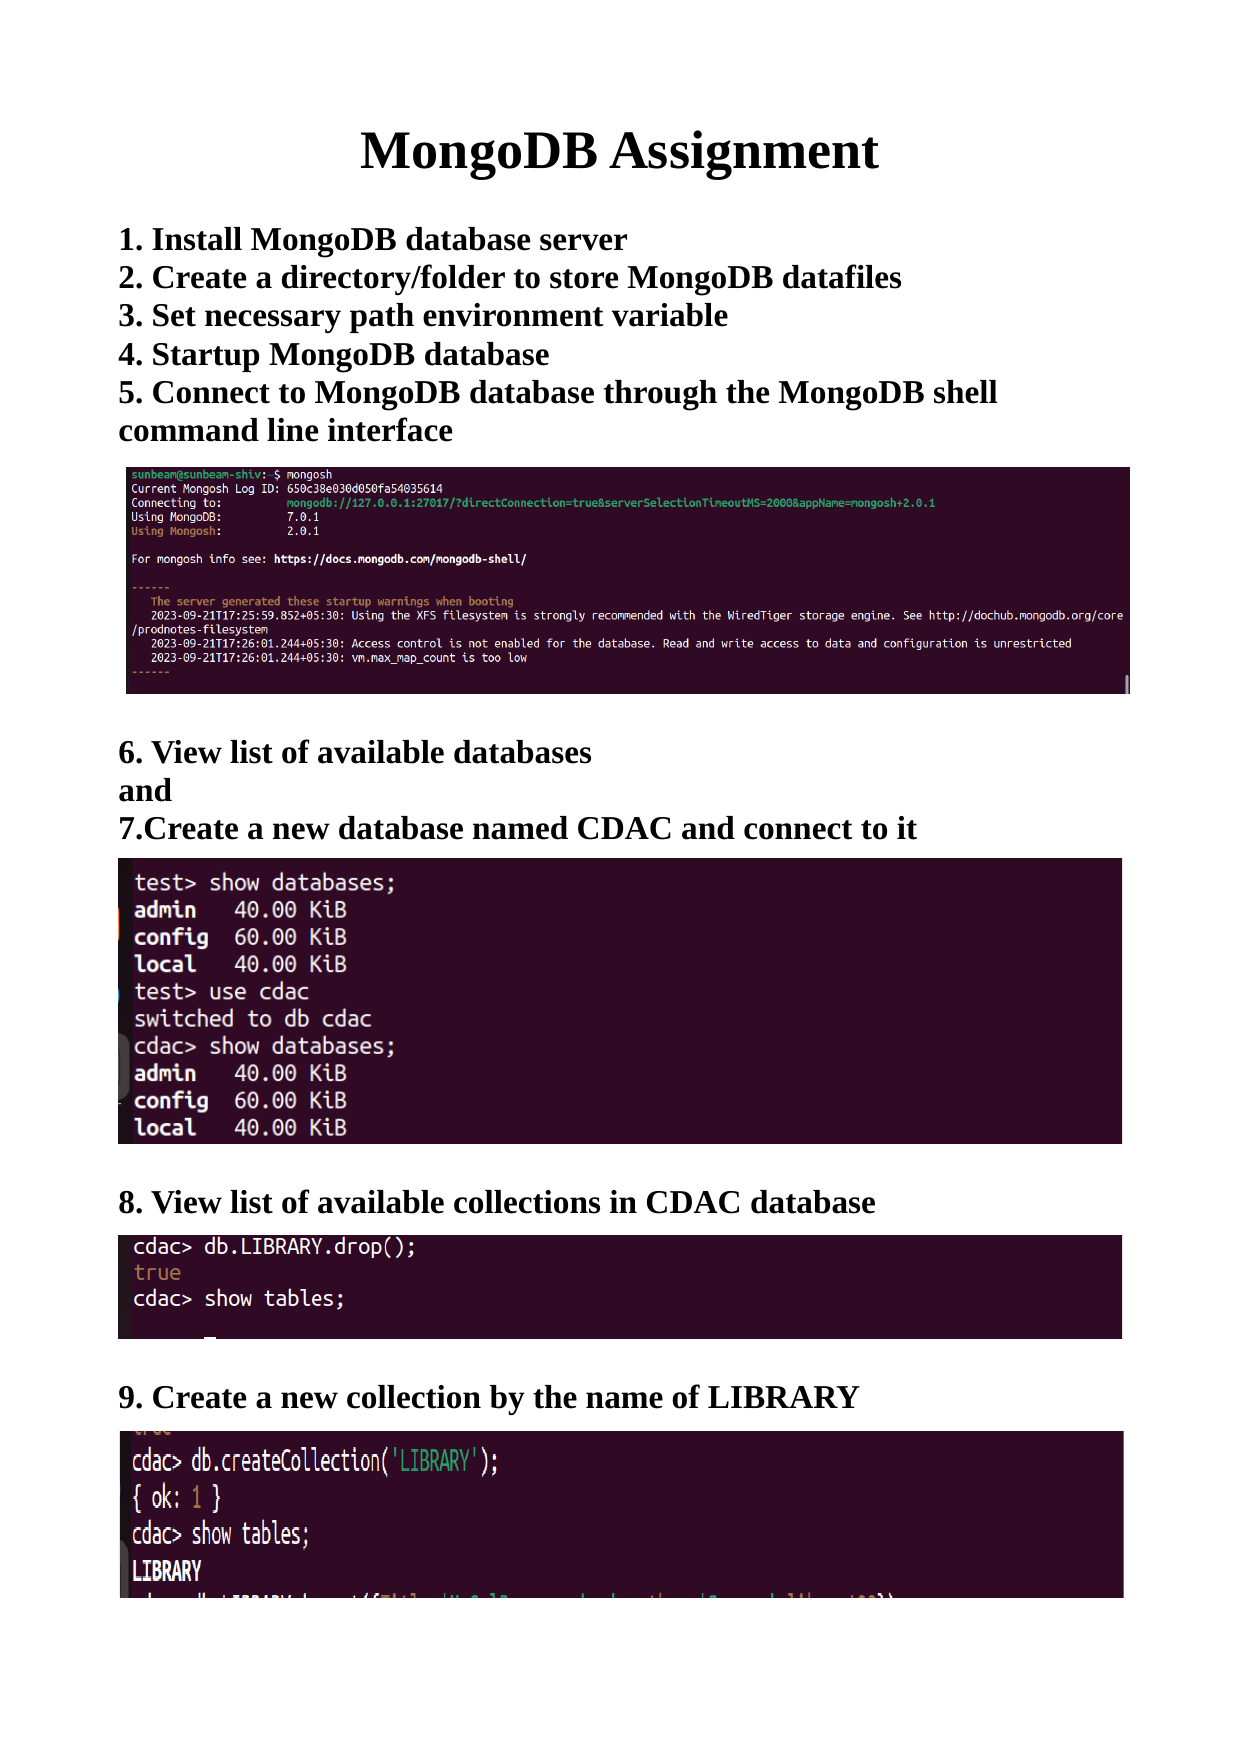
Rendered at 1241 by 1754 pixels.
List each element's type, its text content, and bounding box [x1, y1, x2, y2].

text and [118, 770, 1122, 809]
text 7.Create a new database named CDAC and connect to it [118, 809, 1122, 847]
text 6. View list of available databases [118, 732, 1122, 770]
text 1. Install MongoDB database server [118, 219, 1122, 257]
picture [118, 1235, 1123, 1339]
picture [126, 467, 1130, 694]
text MongoDB Assignment [118, 118, 1122, 180]
text 3. Set necessary path environment variable [118, 295, 1122, 334]
picture [119, 1431, 1124, 1598]
text 9. Create a new collection by the name of LIBRARY [118, 1377, 1122, 1415]
text 5. Connect to MongoDB database through the MongoDB shell command line interface [118, 372, 1122, 449]
text 8. View list of available collections in CDAC database [118, 1182, 1122, 1220]
text 4. Startup MongoDB database [118, 334, 1122, 372]
text 2. Create a directory/folder to store MongoDB datafiles [118, 257, 1122, 295]
picture [118, 858, 1123, 1144]
